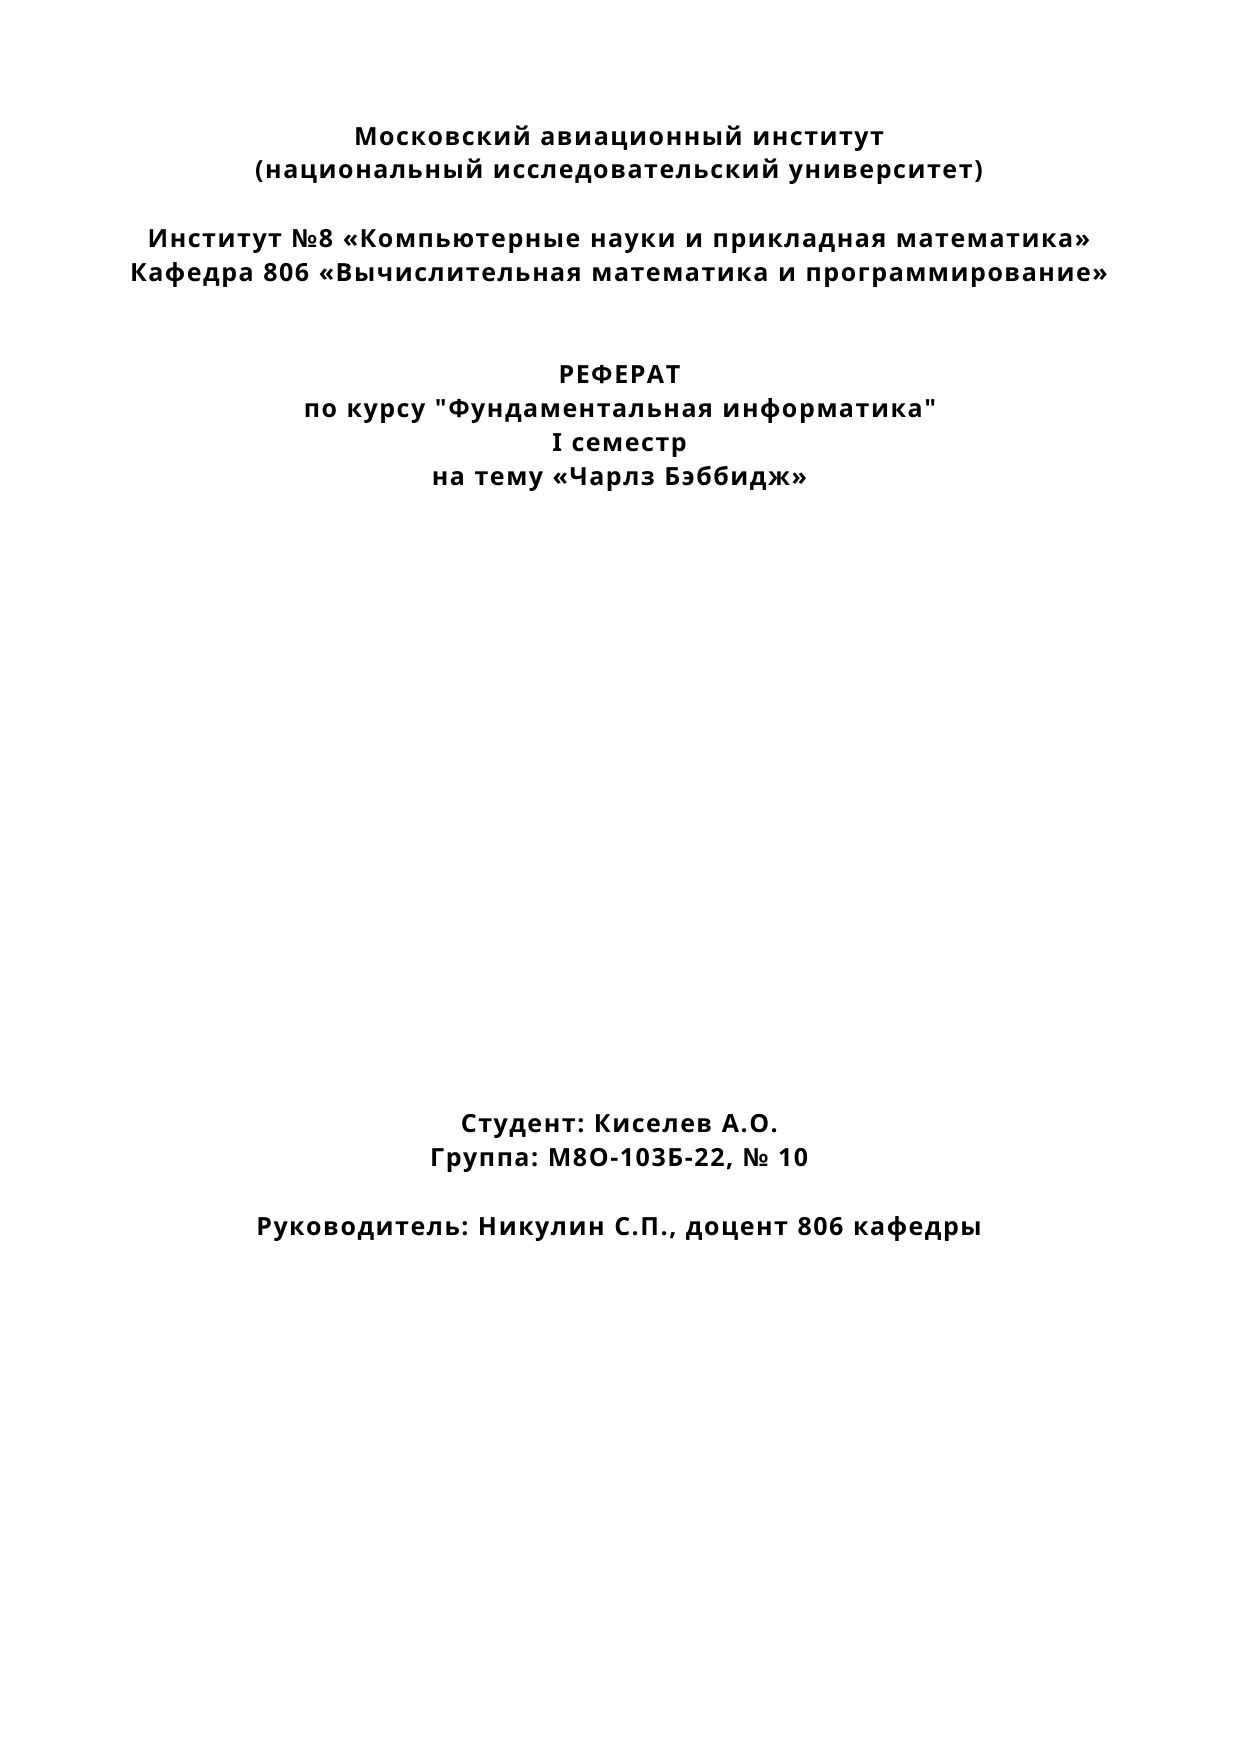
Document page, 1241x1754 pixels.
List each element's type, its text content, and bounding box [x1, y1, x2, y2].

subtitle Московский авиационный институт (национальный исследовательский университет) Институт №8 «Компьютерные науки и прикладная математика» Кафедра 806 «Вычислительная математика и программирование» [118, 118, 1122, 322]
subtitle I семестр на тему «Чарлз Бэббидж» [118, 425, 1122, 527]
subtitle Студент: Киселев А.О. Группа: М8О-103Б-22, № 10 Руководитель: Никулин С.П., доцент 806 кафедры [118, 1072, 1122, 1310]
subtitle РЕФЕРАТ по курсу "Фундаментальная информатика" [118, 322, 1122, 425]
